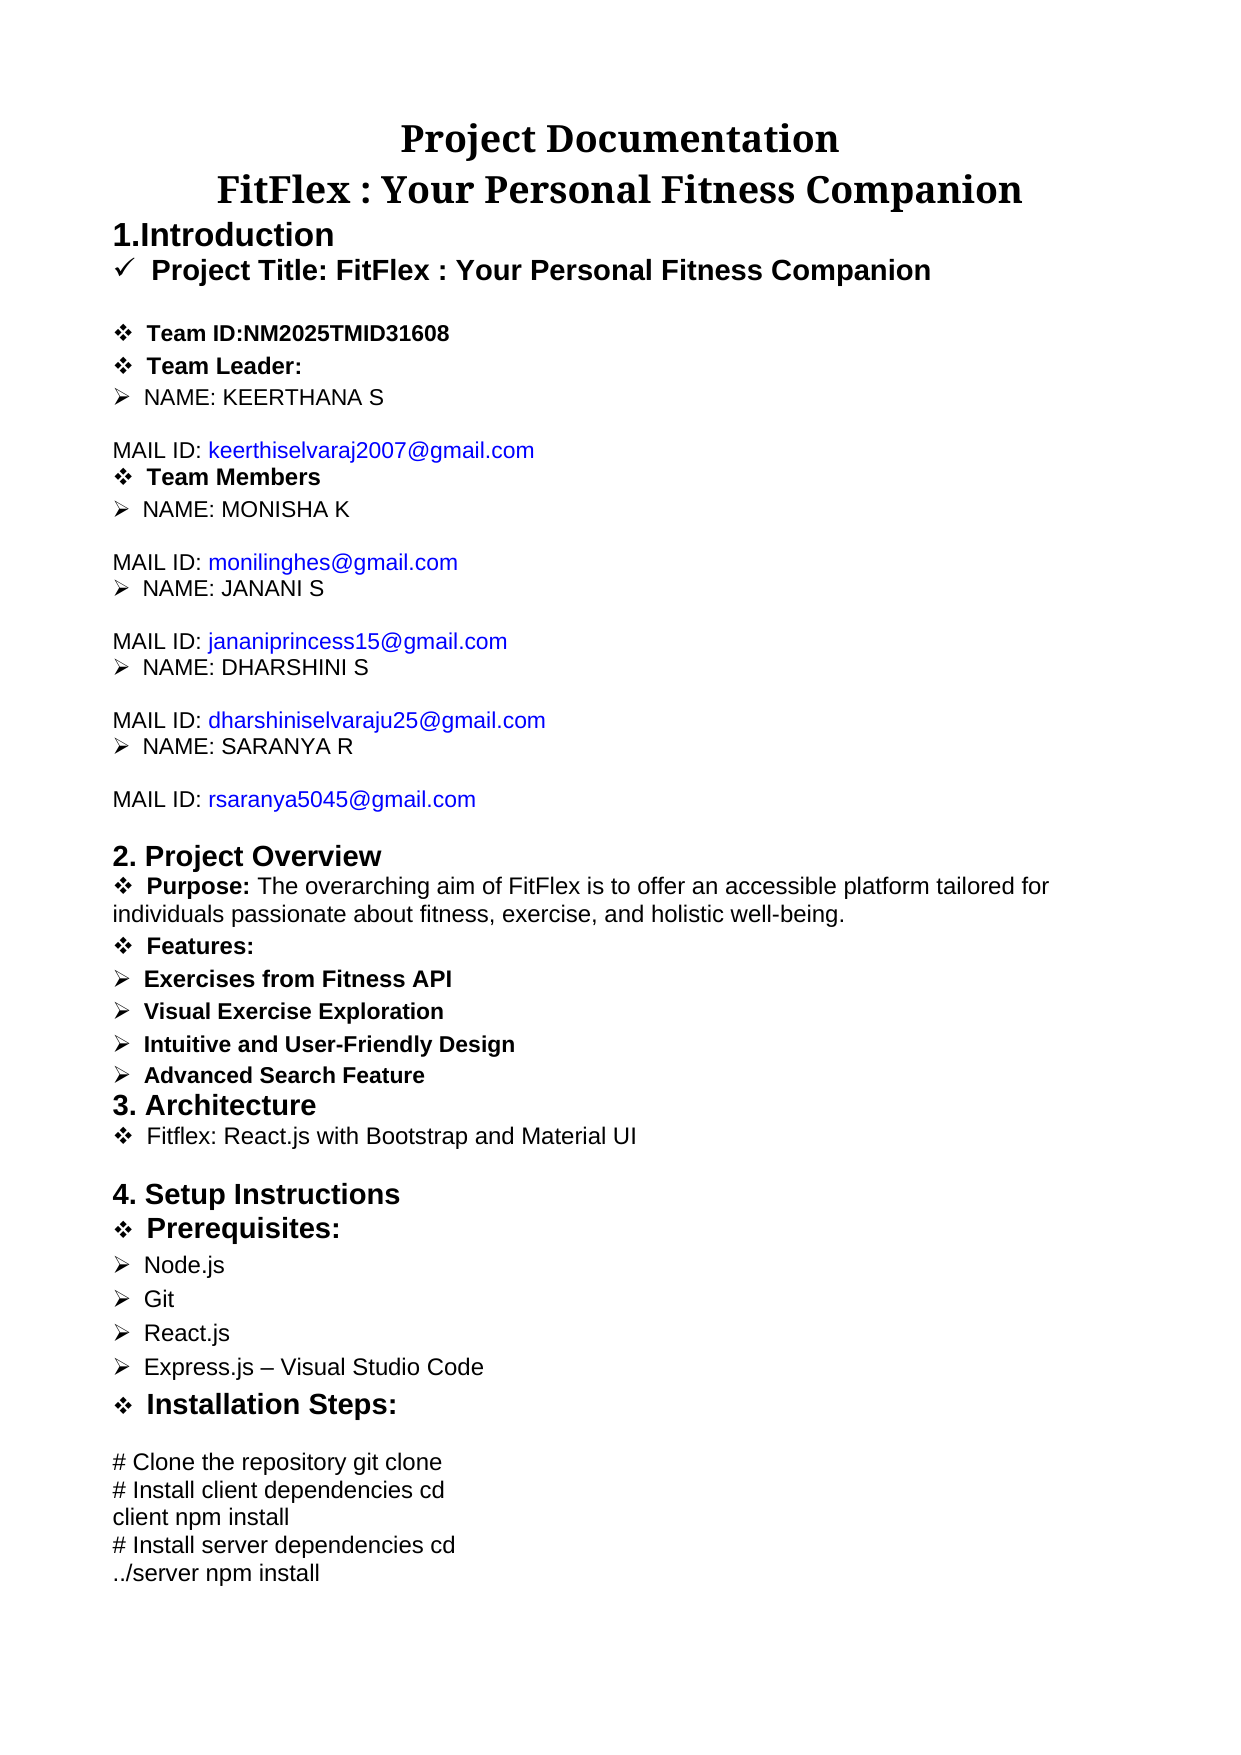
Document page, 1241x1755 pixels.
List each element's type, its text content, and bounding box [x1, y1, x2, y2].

text Purpose: The overarching aim of FitFlex is to offer an accessible platform tailored for individuals passionate about fitness, exercise, and holistic well-being. [112, 872, 1128, 927]
text ../server npm install [112, 1558, 1128, 1586]
text Project Documentation [112, 112, 1128, 163]
text NAME: SARANYA R [112, 733, 1128, 760]
text NAME: DHARSHINI S [112, 654, 1128, 681]
text Exercises from Fitness API [112, 965, 1128, 992]
text Project Title: FitFlex : Your Personal Fitness Companion [112, 253, 1128, 287]
text Visual Exercise Exploration [112, 997, 1128, 1025]
text MAIL ID: keerthiselvaraj2007@gmail.com [112, 437, 1128, 463]
text 2. Project Overview [112, 839, 1128, 872]
text Prerequisites: [112, 1211, 1128, 1244]
text Team Leader: [112, 352, 1128, 379]
text 1.Introduction [112, 214, 1128, 253]
text MAIL ID: monilinghes@gmail.com [112, 549, 1128, 575]
text MAIL ID: jananiprincess15@gmail.com [112, 628, 1128, 654]
text client npm install [112, 1503, 1128, 1531]
text Fitflex: React.js with Bootstrap and Material UI [112, 1122, 1128, 1149]
text FitFlex : Your Personal Fitness Companion [112, 163, 1128, 214]
text Intuitive and User-Friendly Design [112, 1029, 1128, 1057]
text # Clone the repository git clone [112, 1448, 1128, 1476]
text Advanced Search Feature [112, 1062, 1128, 1088]
text Node.js [112, 1251, 1128, 1278]
text Express.js – Visual Studio Code [112, 1353, 1128, 1381]
text NAME: JANANI S [112, 575, 1128, 602]
text 4. Setup Instructions [112, 1177, 1128, 1211]
text # Install server dependencies cd [112, 1531, 1128, 1558]
text Features: [112, 932, 1128, 960]
text MAIL ID: dharshiniselvaraju25@gmail.com [112, 707, 1128, 733]
text NAME: MONISHA K [112, 496, 1128, 522]
text Team ID:NM2025TMID31608 [112, 320, 1128, 347]
text NAME: KEERTHANA S [112, 384, 1128, 410]
text # Install client dependencies cd [112, 1476, 1128, 1503]
text React.js [112, 1319, 1128, 1346]
text Installation Steps: [112, 1387, 1128, 1421]
text Team Members [112, 463, 1128, 491]
text 3. Architecture [112, 1088, 1128, 1122]
text MAIL ID: rsaranya5045@gmail.com [112, 786, 1128, 812]
text Git [112, 1285, 1128, 1312]
